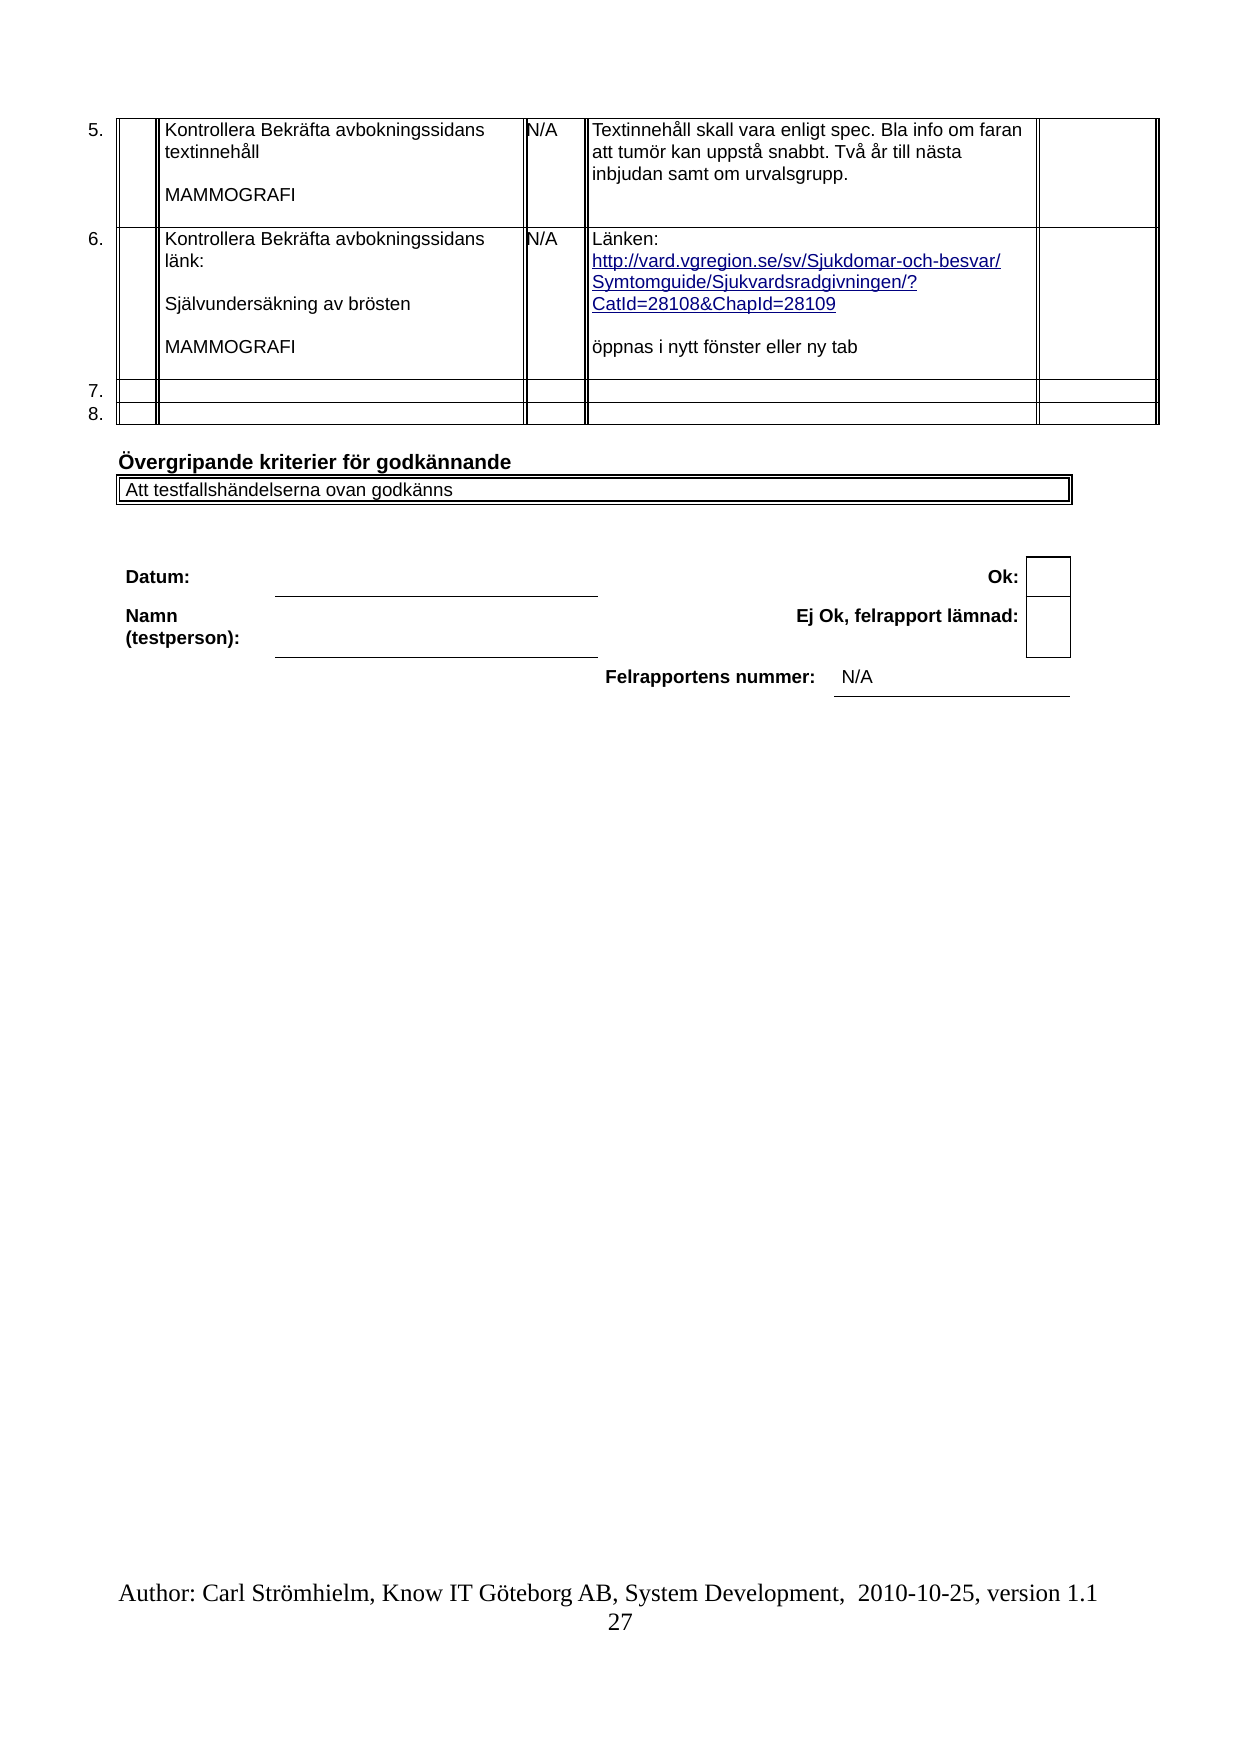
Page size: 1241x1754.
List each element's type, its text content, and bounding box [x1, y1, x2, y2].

table_cell [1040, 228, 1155, 379]
table_cell [528, 403, 584, 424]
subtitle Övergripande kriterier för godkännande [118, 450, 1122, 474]
table_cell N/A [528, 119, 584, 227]
table_header [275, 556, 598, 596]
table_cell [118, 657, 275, 696]
table_cell [120, 119, 155, 227]
table_cell [120, 380, 155, 402]
table_cell Kontrollera Bekräfta avbokningssidans länk: Självundersäkning av brösten MAMMOGRAFI [160, 228, 523, 379]
table_header Att testfallshändelserna ovan godkänns [120, 479, 1068, 500]
table_cell [275, 658, 598, 696]
table_cell [160, 403, 523, 424]
table_cell N/A [528, 228, 584, 379]
table_cell N/A [834, 657, 1070, 696]
table_cell Kontrollera Bekräfta avbokningssidans textinnehåll MAMMOGRAFI [160, 119, 523, 227]
table_cell [1040, 119, 1155, 227]
table_cell [589, 403, 1036, 424]
table_cell Textinnehåll skall vara enligt spec. Bla info om faran att tumör kan uppstå snabbt. Två år till nästa inbjudan samt om urvalsgrupp. [589, 119, 1036, 227]
table_header Ok: [598, 556, 1026, 596]
table_cell Ej Ok, felrapport lämnad: [598, 596, 1026, 657]
table_cell [589, 380, 1036, 402]
table_cell [1040, 380, 1155, 402]
table_cell Namn (testperson): [118, 596, 275, 657]
table_cell [1027, 597, 1070, 657]
table_cell [120, 403, 155, 424]
table_header [1027, 558, 1070, 596]
table_header Datum: [118, 556, 275, 596]
table_cell Länken: http://vard.vgregion.se/sv/Sjukdomar-och-besvar/Symtomguide/Sjukvardsradgivningen/?CatId=28108&ChapId=28109 öppnas i nytt fönster eller ny tab [589, 228, 1036, 379]
table_cell [160, 380, 523, 402]
table_cell [1040, 403, 1155, 424]
table_cell Felrapportens nummer: [598, 657, 834, 696]
table_cell [275, 597, 598, 657]
table_cell [120, 228, 155, 379]
table_cell [528, 380, 584, 402]
